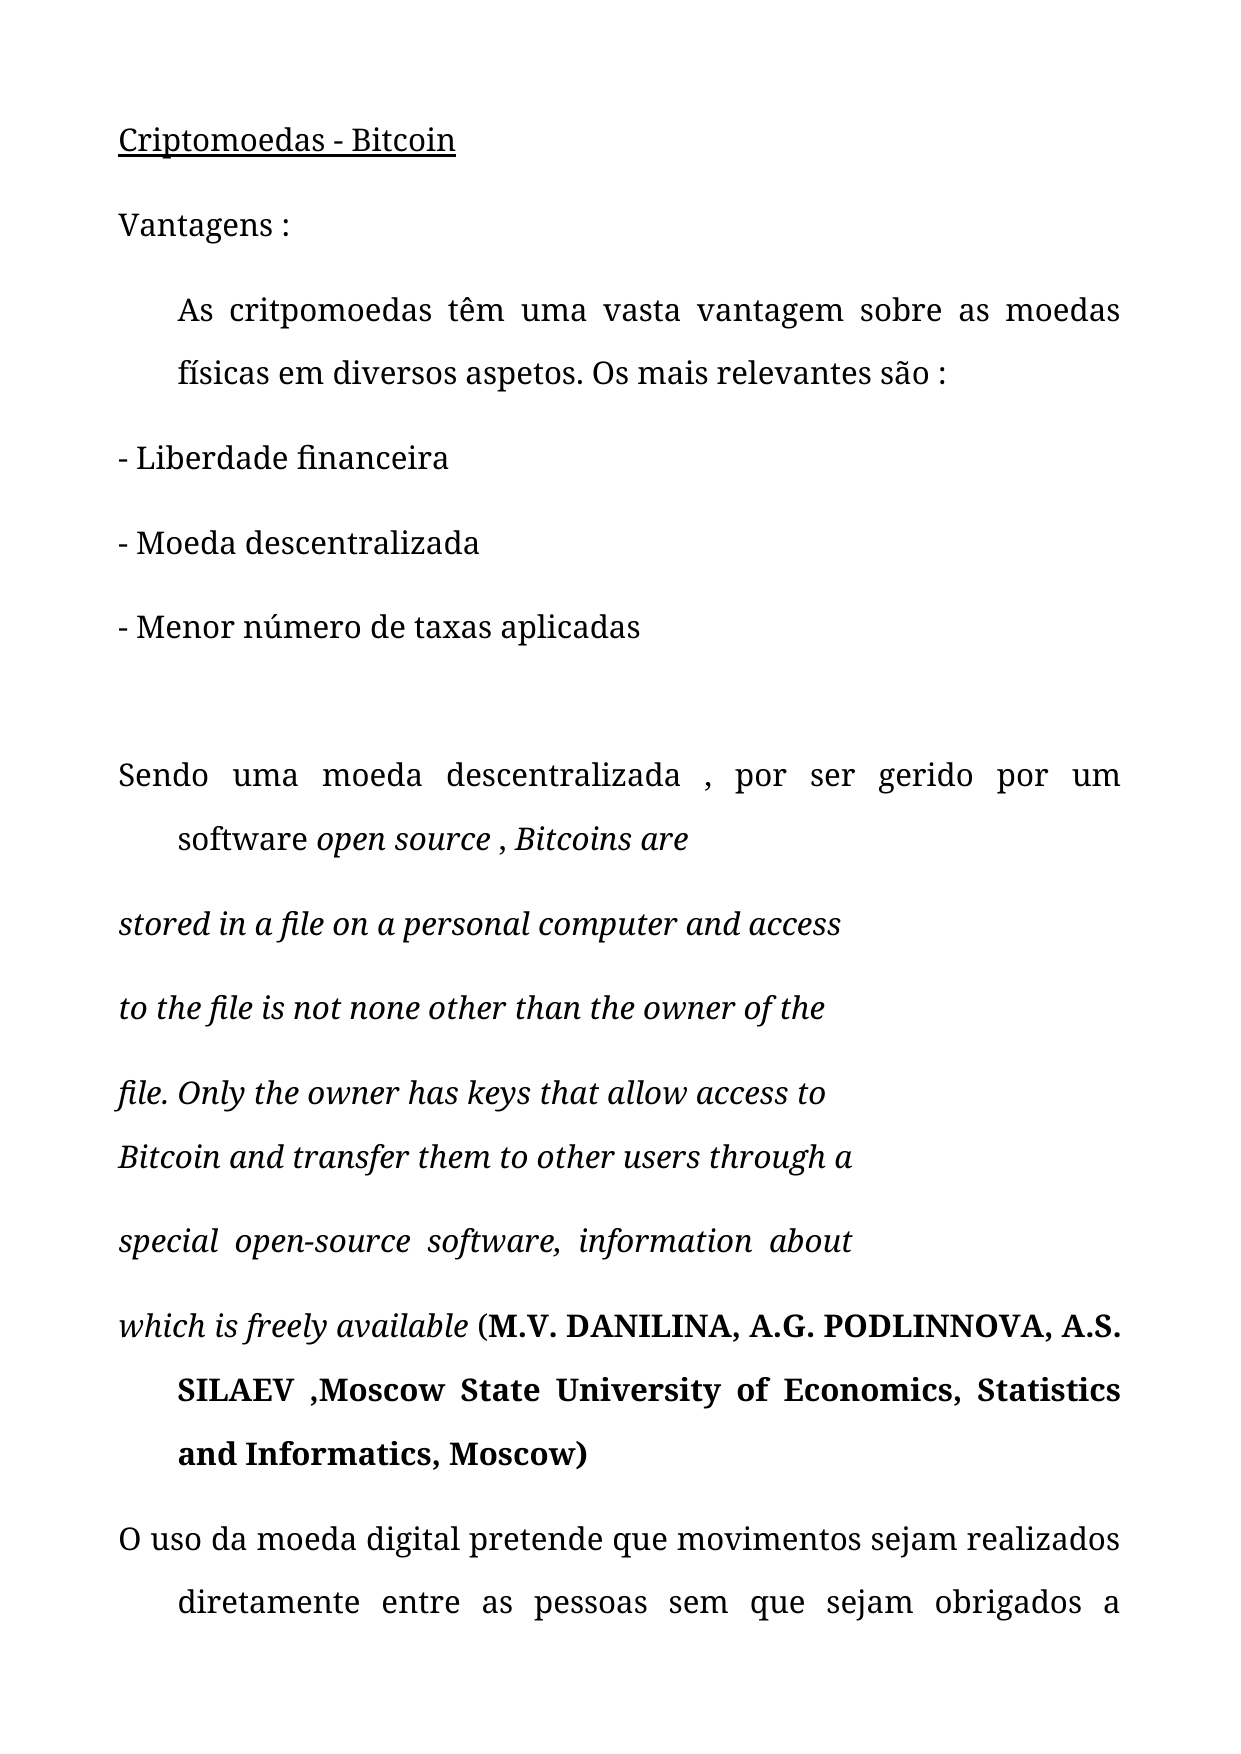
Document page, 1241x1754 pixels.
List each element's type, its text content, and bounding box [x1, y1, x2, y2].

text Bitcoin and transfer them to other users through a [118, 1135, 1122, 1177]
text Sendo uma moeda descentralizada , por ser gerido por um software open source , Bitcoins are [118, 753, 1122, 859]
text stored in a file on a personal computer and access [118, 901, 1122, 944]
text Vantagens : [118, 203, 1122, 245]
text - Menor número de taxas aplicadas [118, 605, 1122, 648]
text Criptomoedas - Bitcoin [118, 118, 1122, 161]
text file. Only the owner has keys that allow access to [118, 1071, 1122, 1113]
text - Liberdade financeira [118, 436, 1122, 479]
text which is freely available (M.V. DANILINA, A.G. PODLINNOVA, A.S. SILAEV ,Moscow State University of Economics, Statistics and Informatics, Moscow) [118, 1304, 1122, 1474]
text As critpomoedas têm uma vasta vantagem sobre as moedas físicas em diversos aspetos. Os mais relevantes são : [118, 287, 1122, 394]
text O uso da moeda digital pretende que movimentos sejam realizados diretamente entre as pessoas sem que sejam obrigados a [118, 1516, 1122, 1623]
text special open-source software, information about [118, 1219, 1122, 1262]
text to the file is not none other than the owner of the [118, 986, 1122, 1029]
text - Moeda descentralizada [118, 521, 1122, 563]
